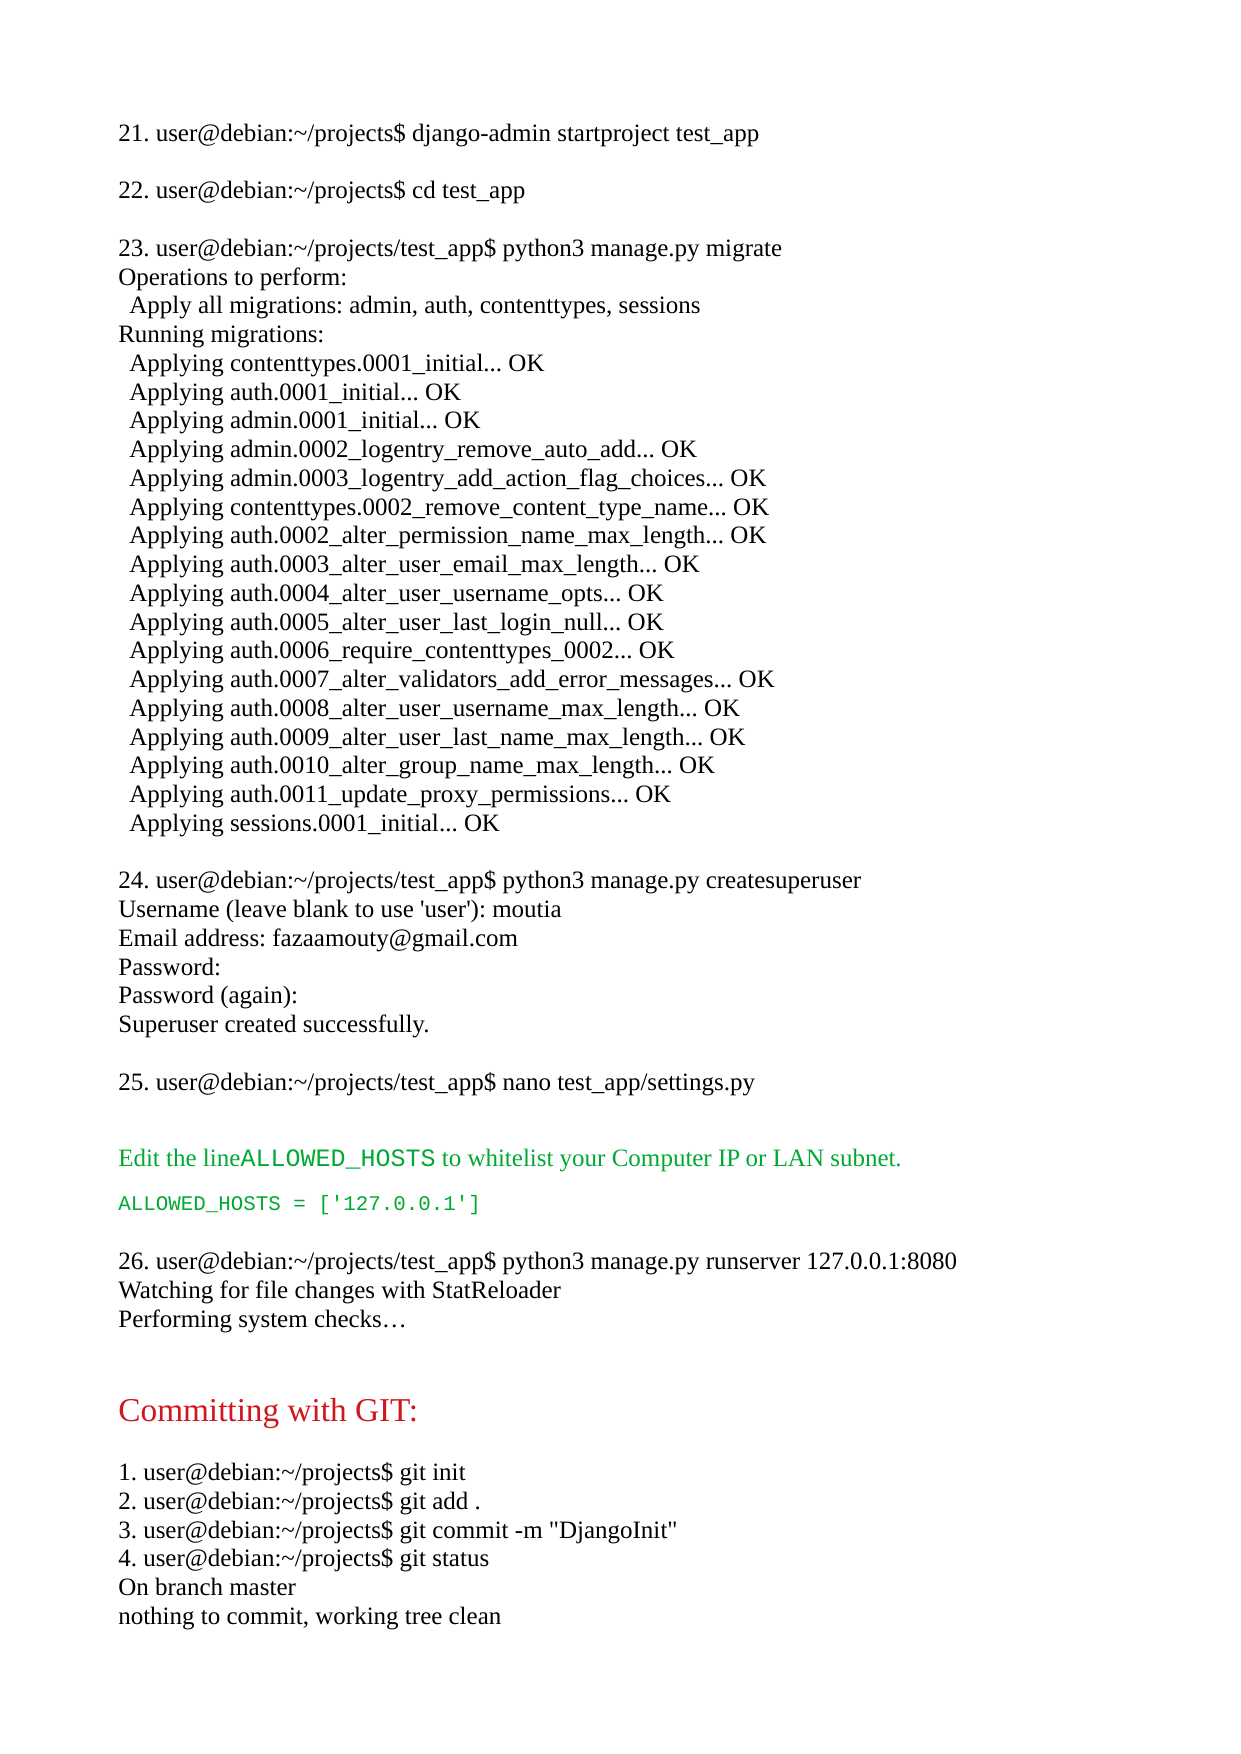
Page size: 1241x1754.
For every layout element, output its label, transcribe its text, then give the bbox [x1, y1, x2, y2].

text 2. user@debian:~/projects$ git add . [118, 1486, 1122, 1515]
text Applying auth.0011_update_proxy_permissions... OK [118, 779, 1122, 808]
text Applying auth.0008_alter_user_username_max_length... OK [118, 693, 1122, 722]
text Applying admin.0002_logentry_remove_auto_add... OK [118, 434, 1122, 463]
text Applying auth.0007_alter_validators_add_error_messages... OK [118, 664, 1122, 693]
text Applying auth.0001_initial... OK [118, 377, 1122, 406]
text Applying auth.0002_alter_permission_name_max_length... OK [118, 521, 1122, 549]
text Watching for file changes with StatReloader [118, 1275, 1122, 1304]
text Applying auth.0009_alter_user_last_name_max_length... OK [118, 722, 1122, 751]
text Password (again): [118, 981, 1122, 1009]
text Applying auth.0003_alter_user_email_max_length... OK [118, 549, 1122, 578]
text Username (leave blank to use 'user'): moutia [118, 894, 1122, 923]
text Applying sessions.0001_initial... OK [118, 808, 1122, 837]
text 21. user@debian:~/projects$ django-admin startproject test_app [118, 118, 1122, 147]
text 23. user@debian:~/projects/test_app$ python3 manage.py migrate [118, 233, 1122, 262]
text Password: [118, 952, 1122, 981]
text Apply all migrations: admin, auth, contenttypes, sessions [118, 291, 1122, 319]
text Applying auth.0010_alter_group_name_max_length... OK [118, 751, 1122, 779]
text Running migrations: [118, 319, 1122, 348]
text 3. user@debian:~/projects$ git commit -m "DjangoInit" [118, 1515, 1122, 1543]
text Committing with GIT: [118, 1390, 1122, 1428]
text 4. user@debian:~/projects$ git status [118, 1543, 1122, 1572]
text 22. user@debian:~/projects$ cd test_app [118, 176, 1122, 204]
text 24. user@debian:~/projects/test_app$ python3 manage.py createsuperuser [118, 866, 1122, 894]
text Operations to perform: [118, 262, 1122, 291]
text Edit the lineALLOWED_HOSTS to whitelist your Computer IP or LAN subnet. [118, 1143, 1122, 1174]
text Performing system checks… [118, 1304, 1122, 1333]
text 25. user@debian:~/projects/test_app$ nano test_app/settings.py [118, 1067, 1122, 1096]
text Applying admin.0003_logentry_add_action_flag_choices... OK [118, 463, 1122, 492]
text Applying contenttypes.0001_initial... OK [118, 348, 1122, 377]
text Applying admin.0001_initial... OK [118, 406, 1122, 434]
text Applying contenttypes.0002_remove_content_type_name... OK [118, 492, 1122, 521]
text nothing to commit, working tree clean [118, 1601, 1122, 1630]
text Applying auth.0006_require_contenttypes_0002... OK [118, 636, 1122, 664]
text Superuser created successfully. [118, 1009, 1122, 1038]
text 26. user@debian:~/projects/test_app$ python3 manage.py runserver 127.0.0.1:8080 [118, 1246, 1122, 1275]
text On branch master [118, 1572, 1122, 1601]
text Applying auth.0005_alter_user_last_login_null... OK [118, 607, 1122, 636]
text ALLOWED_HOSTS = ['127.0.0.1'] [118, 1193, 1122, 1217]
text Email address: fazaamouty@gmail.com [118, 923, 1122, 952]
text Applying auth.0004_alter_user_username_opts... OK [118, 578, 1122, 607]
text 1. user@debian:~/projects$ git init [118, 1457, 1122, 1486]
